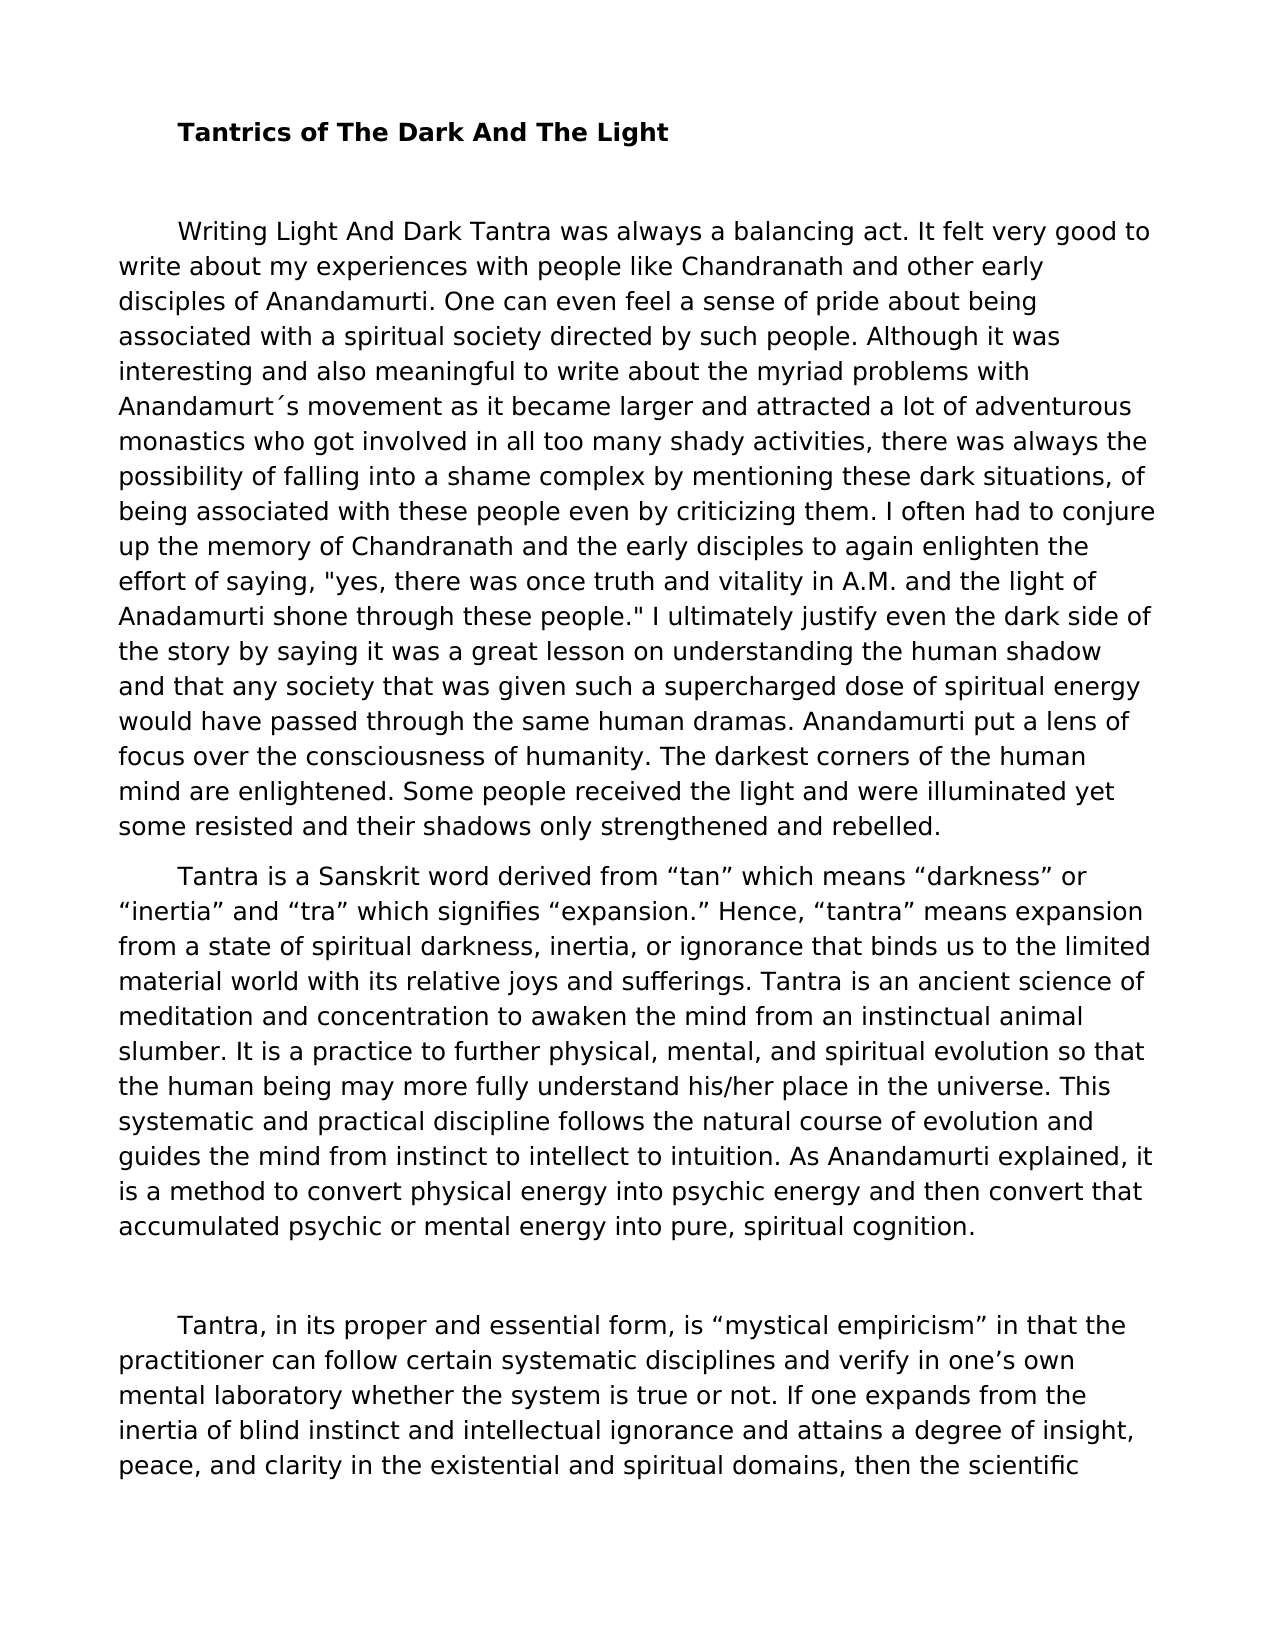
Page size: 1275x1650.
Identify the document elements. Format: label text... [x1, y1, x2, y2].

text Tantra, in its proper and essential form, is “mystical empiricism” in that the practitioner can follow certain systematic disciplines and verify in one’s own mental laboratory whether the system is true or not. If one expands from the inertia of blind instinct and intellectual ignorance and attains a degree of insight, peace, and clarity in the existential and spiritual domains, then the scientific [118, 1311, 1157, 1480]
text Tantrics of The Dark And The Light [118, 118, 1157, 147]
text Writing Light And Dark Tantra was always a balancing act. It felt very good to write about my experiences with people like Chandranath and other early disciples of Anandamurti. One can even feel a sense of pride about being associated with a spiritual society directed by such people. Although it was interesting and also meaningful to write about the myriad problems with Anandamurt´s movement as it became larger and attracted a lot of adventurous monastics who got involved in all too many shady activities, there was always the possibility of falling into a shame complex by mentioning these dark situations, of being associated with these people even by criticizing them. I often had to conjure up the memory of Chandranath and the early disciples to again enlighten the effort of saying, "yes, there was once truth and vitality in A.M. and the light of Anadamurti shone through these people." I ultimately justify even the dark side of the story by saying it was a great lesson on understanding the human shadow and that any society that was given such a supercharged dose of spiritual energy would have passed through the same human dramas. Anandamurti put a lens of focus over the consciousness of humanity. The darkest corners of the human mind are enlightened. Some people received the light and were illuminated yet some resisted and their shadows only strengthened and rebelled. [118, 217, 1157, 841]
text Tantra is a Sanskrit word derived from “tan” which means “darkness” or “inertia” and “tra” which signifies “expansion.” Hence, “tantra” means expansion from a state of spiritual darkness, inertia, or ignorance that binds us to the limited material world with its relative joys and sufferings. Tantra is an ancient science of meditation and concentration to awaken the mind from an instinctual animal slumber. It is a practice to further physical, mental, and spiritual evolution so that the human being may more fully understand his/her place in the universe. This systematic and practical discipline follows the natural course of evolution and guides the mind from instinct to intellect to intuition. As Anandamurti explained, it is a method to convert physical energy into psychic energy and then convert that accumulated psychic or mental energy into pure, spiritual cognition. [118, 862, 1157, 1241]
